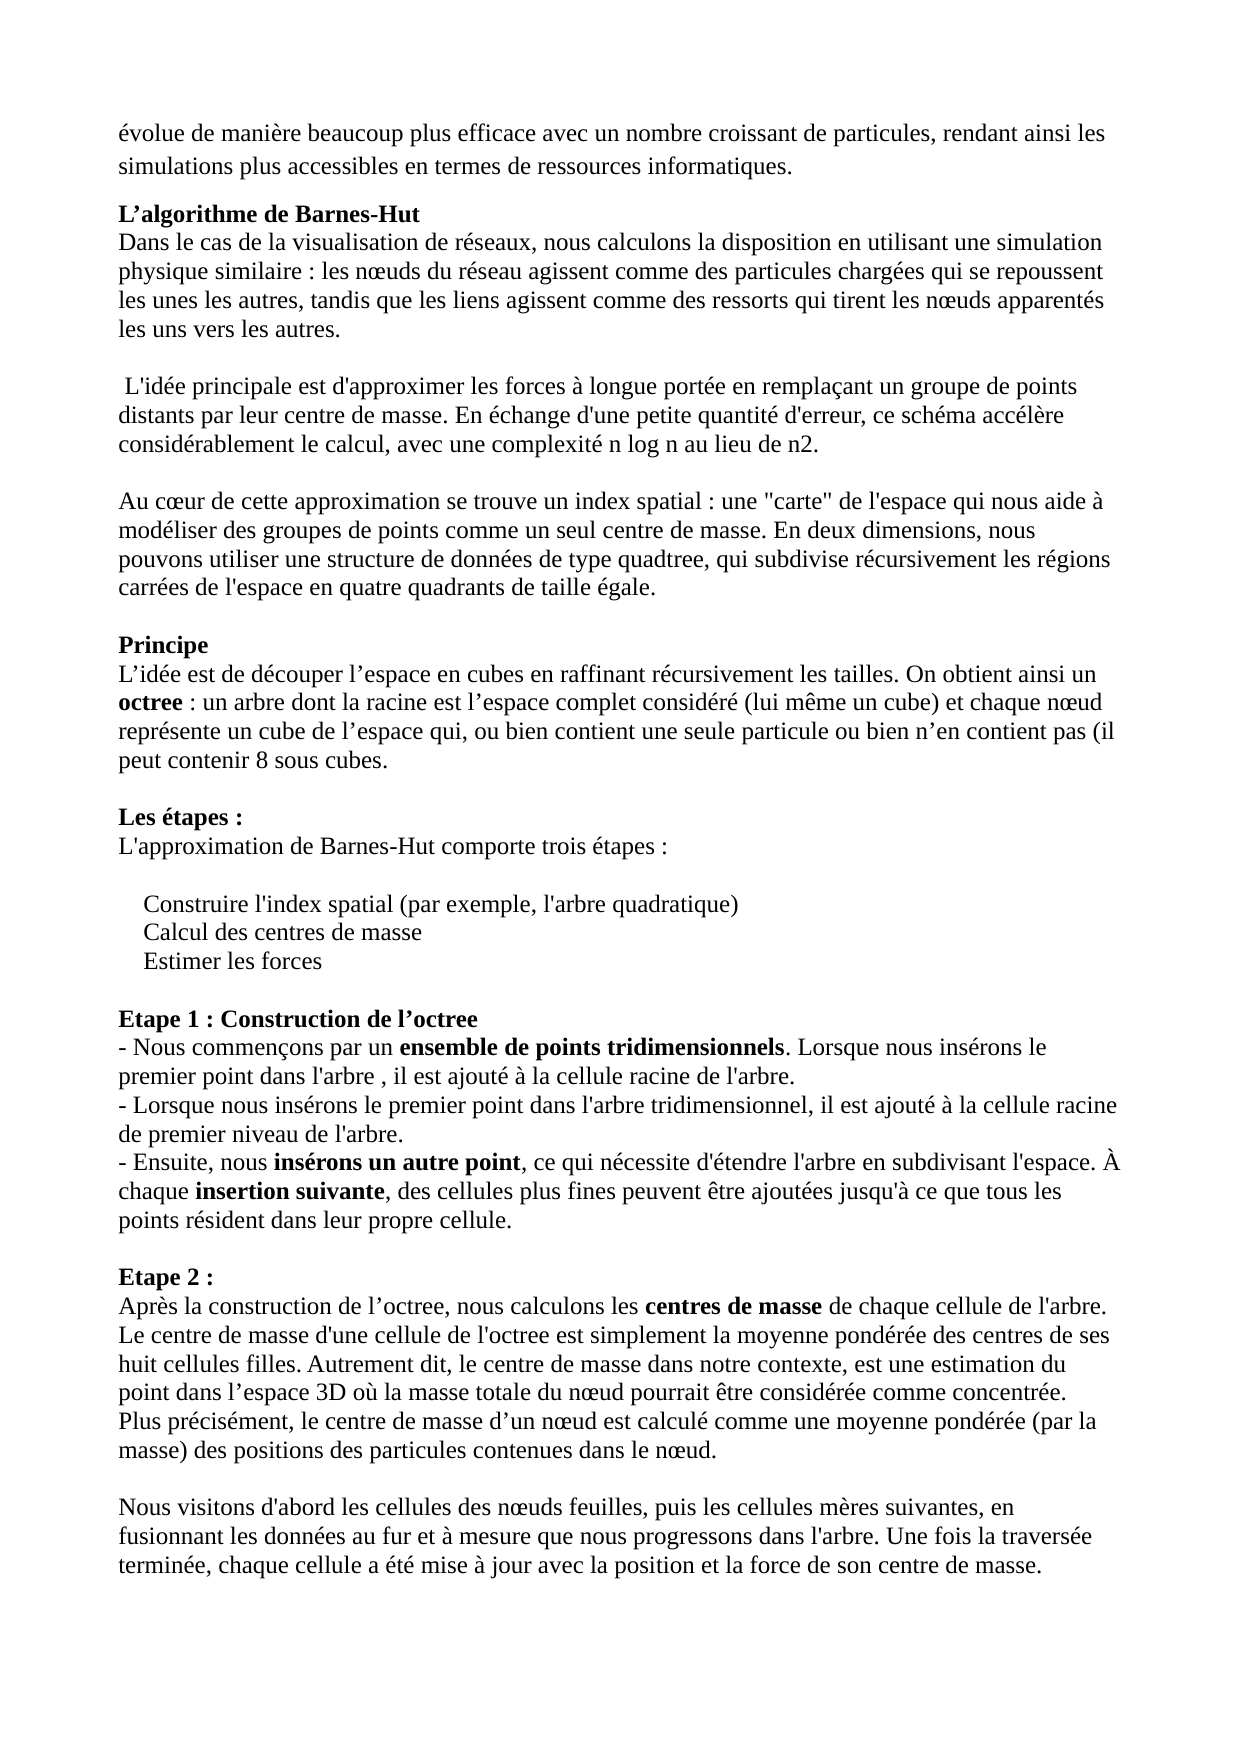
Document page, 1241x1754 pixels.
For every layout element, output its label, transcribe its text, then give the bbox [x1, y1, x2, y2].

text - Nous commençons par un ensemble de points tridimensionnels. Lorsque nous insérons le premier point dans l'arbre , il est ajouté à la cellule racine de l'arbre. [118, 1032, 1122, 1090]
text Principe [118, 630, 1122, 659]
text Nous visitons d'abord les cellules des nœuds feuilles, puis les cellules mères suivantes, en fusionnant les données au fur et à mesure que nous progressons dans l'arbre. Une fois la traversée terminée, chaque cellule a été mise à jour avec la position et la force de son centre de masse. [118, 1492, 1122, 1579]
text Etape 1 : Construction de l’octree [118, 1004, 1122, 1032]
text Dans le cas de la visualisation de réseaux, nous calculons la disposition en utilisant une simulation physique similaire : les nœuds du réseau agissent comme des particules chargées qui se repoussent les unes les autres, tandis que les liens agissent comme des ressorts qui tirent les nœuds apparentés les uns vers les autres. [118, 227, 1122, 342]
text L'idée principale est d'approximer les forces à longue portée en remplaçant un groupe de points distants par leur centre de masse. En échange d'une petite quantité d'erreur, ce schéma accélère considérablement le calcul, avec une complexité n log n au lieu de n2. [118, 371, 1122, 457]
text Plus précisément, le centre de masse d’un nœud est calculé comme une moyenne pondérée (par la masse) des positions des particules contenues dans le nœud. [118, 1406, 1122, 1464]
text Etape 2 : [118, 1262, 1122, 1291]
text Au cœur de cette approximation se trouve un index spatial : une "carte" de l'espace qui nous aide à modéliser des groupes de points comme un seul centre de masse. En deux dimensions, nous pouvons utiliser une structure de données de type quadtree, qui subdivise récursivement les régions carrées de l'espace en quatre quadrants de taille égale. [118, 486, 1122, 601]
text Construire l'index spatial (par exemple, l'arbre quadratique) [118, 889, 1122, 917]
text évolue de manière beaucoup plus efficace avec un nombre croissant de particules, rendant ainsi les simulations plus accessibles en termes de ressources informatiques. [118, 118, 1122, 180]
text L'approximation de Barnes-Hut comporte trois étapes : [118, 831, 1122, 860]
text - Ensuite, nous insérons un autre point, ce qui nécessite d'étendre l'arbre en subdivisant l'espace. À chaque insertion suivante, des cellules plus fines peuvent être ajoutées jusqu'à ce que tous les points résident dans leur propre cellule. [118, 1147, 1122, 1234]
text - Lorsque nous insérons le premier point dans l'arbre tridimensionnel, il est ajouté à la cellule racine de premier niveau de l'arbre. [118, 1090, 1122, 1147]
text Les étapes : [118, 802, 1122, 831]
text L’algorithme de Barnes-Hut [118, 199, 1122, 227]
text Estimer les forces [118, 946, 1122, 975]
text Après la construction de l’octree, nous calculons les centres de masse de chaque cellule de l'arbre. Le centre de masse d'une cellule de l'octree est simplement la moyenne pondérée des centres de ses huit cellules filles. Autrement dit, le centre de masse dans notre contexte, est une estimation du point dans l’espace 3D où la masse totale du nœud pourrait être considérée comme concentrée. [118, 1291, 1122, 1406]
text Calcul des centres de masse [118, 917, 1122, 946]
text L’idée est de découper l’espace en cubes en raffinant récursivement les tailles. On obtient ainsi un octree : un arbre dont la racine est l’espace complet considéré (lui même un cube) et chaque nœud représente un cube de l’espace qui, ou bien contient une seule particule ou bien n’en contient pas (il peut contenir 8 sous cubes. [118, 659, 1122, 774]
